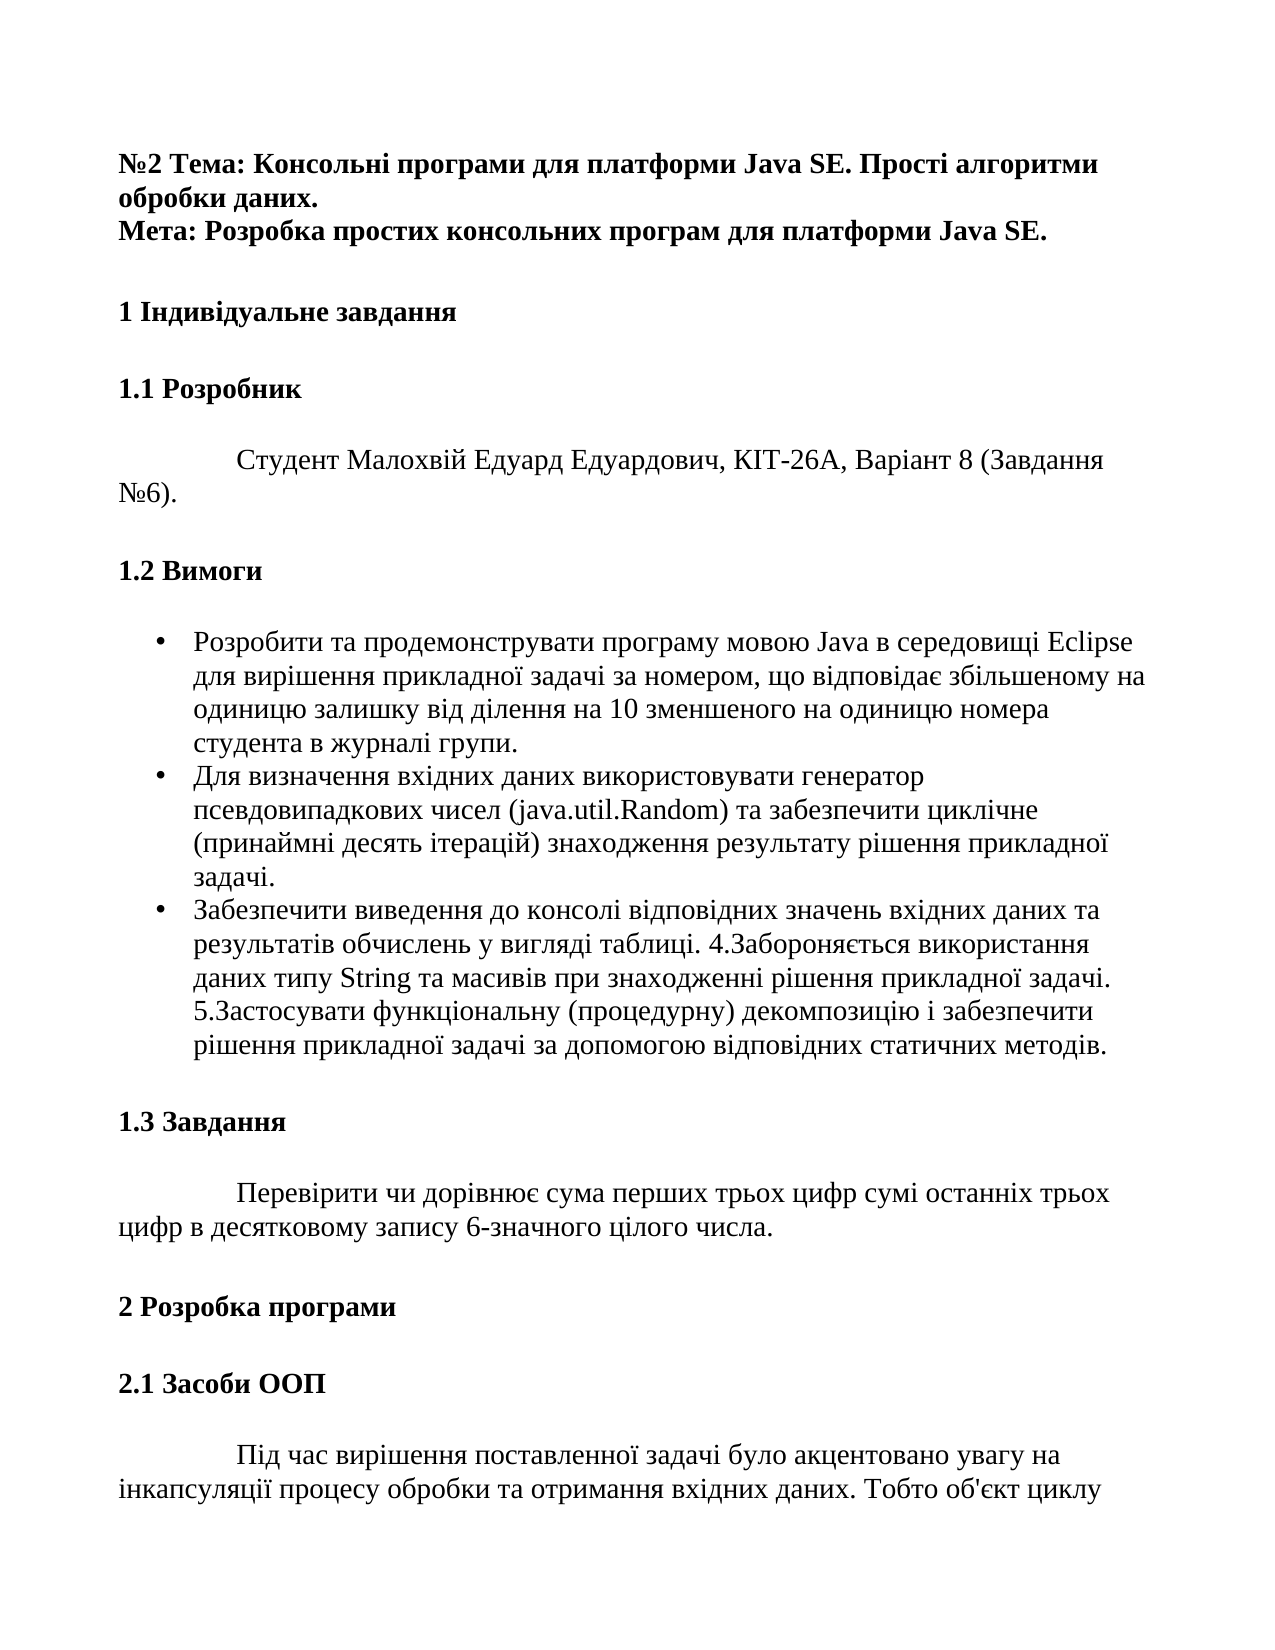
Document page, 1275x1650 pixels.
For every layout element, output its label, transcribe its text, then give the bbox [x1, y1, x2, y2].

list Розробити та продемонструвати програму мовою Java в середовищі Eclipse для вирішення прикладної задачі за номером, що відповідає збільшеному на одиницю залишку від ділення на 10 зменшеного на одиницю номера студента в журналі групи. [156, 624, 1157, 758]
text 1 Індивідуальне завдання [118, 294, 1157, 327]
list Для визначення вхідних даних використовувати генератор псевдовипадкових чисел (java.util.Random) та забезпечити циклічне (принаймні десять ітерацій) знаходження результату рішення прикладної задачі. [156, 758, 1157, 892]
text 1.1 Розробник [118, 371, 1157, 404]
text 2.1 Засоби ООП [118, 1366, 1157, 1400]
text 1.2 Вимоги [118, 553, 1157, 586]
list Забезпечити виведення до консолі відповідних значень вхідних даних та результатів обчислень у вигляді таблиці. 4.Забороняється використання даних типу String та масивів при знаходженні рішення прикладної задачі. 5.Застосувати функціональну (процедурну) декомпозицію і забезпечити рішення прикладної задачі за допомогою відповідних статичних методів. [156, 892, 1157, 1060]
text №2 Тема: Консольні програми для платформи Java SE. Прості алгоритми обробки даних. Мета: Розробка простих консольних програм для платформи Java SE. [118, 146, 1157, 247]
text Студент Малохвій Едуард Едуардович, КІТ-26А, Варіант 8 (Завдання №6). [118, 442, 1157, 509]
text Перевірити чи дорівнює сума перших трьох цифр сумі останніх трьох цифр в десятковому запису 6-значного цілого числа. [118, 1175, 1157, 1242]
text 1.3 Завдання [118, 1104, 1157, 1138]
text Під час вирішення поставленної задачі було акцентовано увагу на інкапсуляції процесу обробки та отримання вхідних даних. Тобто об'єкт циклу [118, 1437, 1157, 1504]
text 2 Розробка програми [118, 1289, 1157, 1323]
